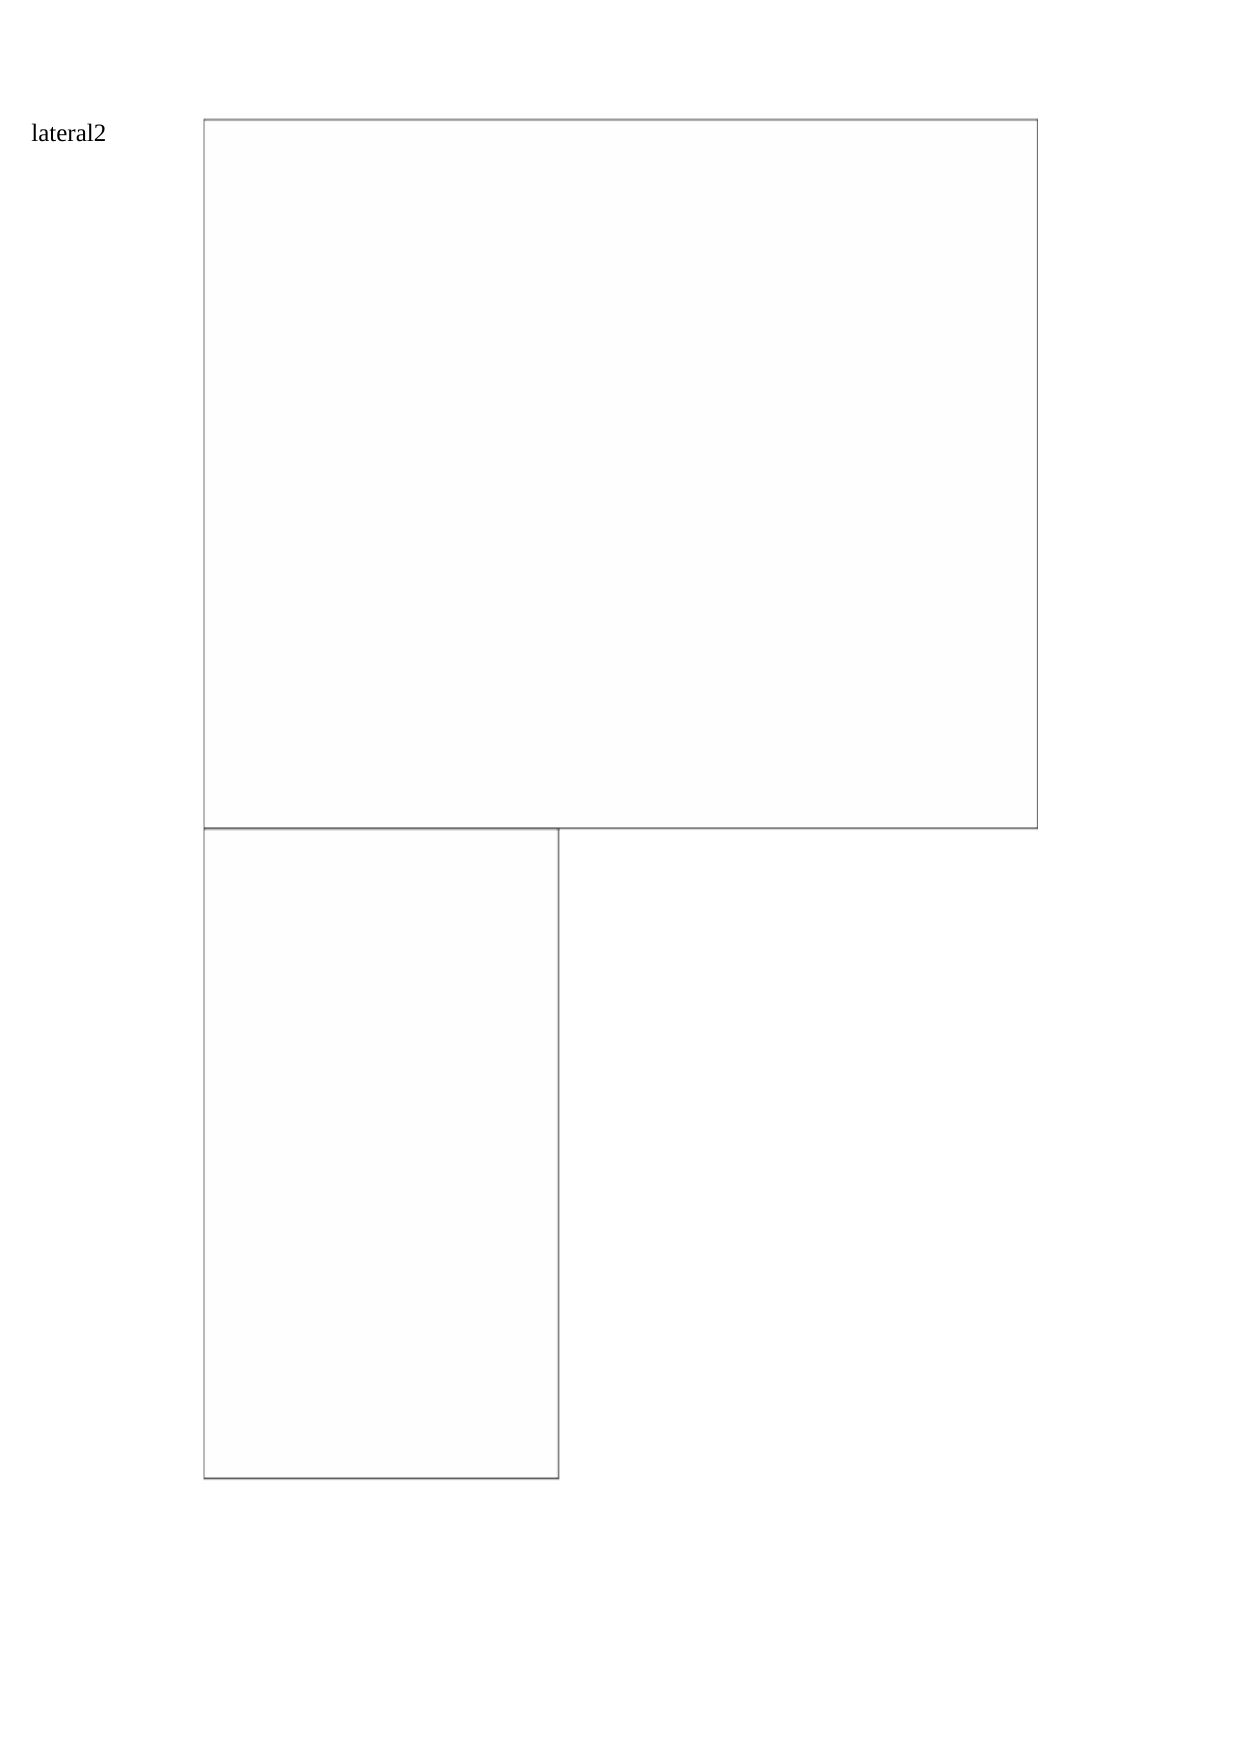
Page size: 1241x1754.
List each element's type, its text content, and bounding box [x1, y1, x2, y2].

text [1038, 118, 1210, 147]
picture [203, 118, 1038, 1481]
text lateral2 [31, 118, 203, 147]
